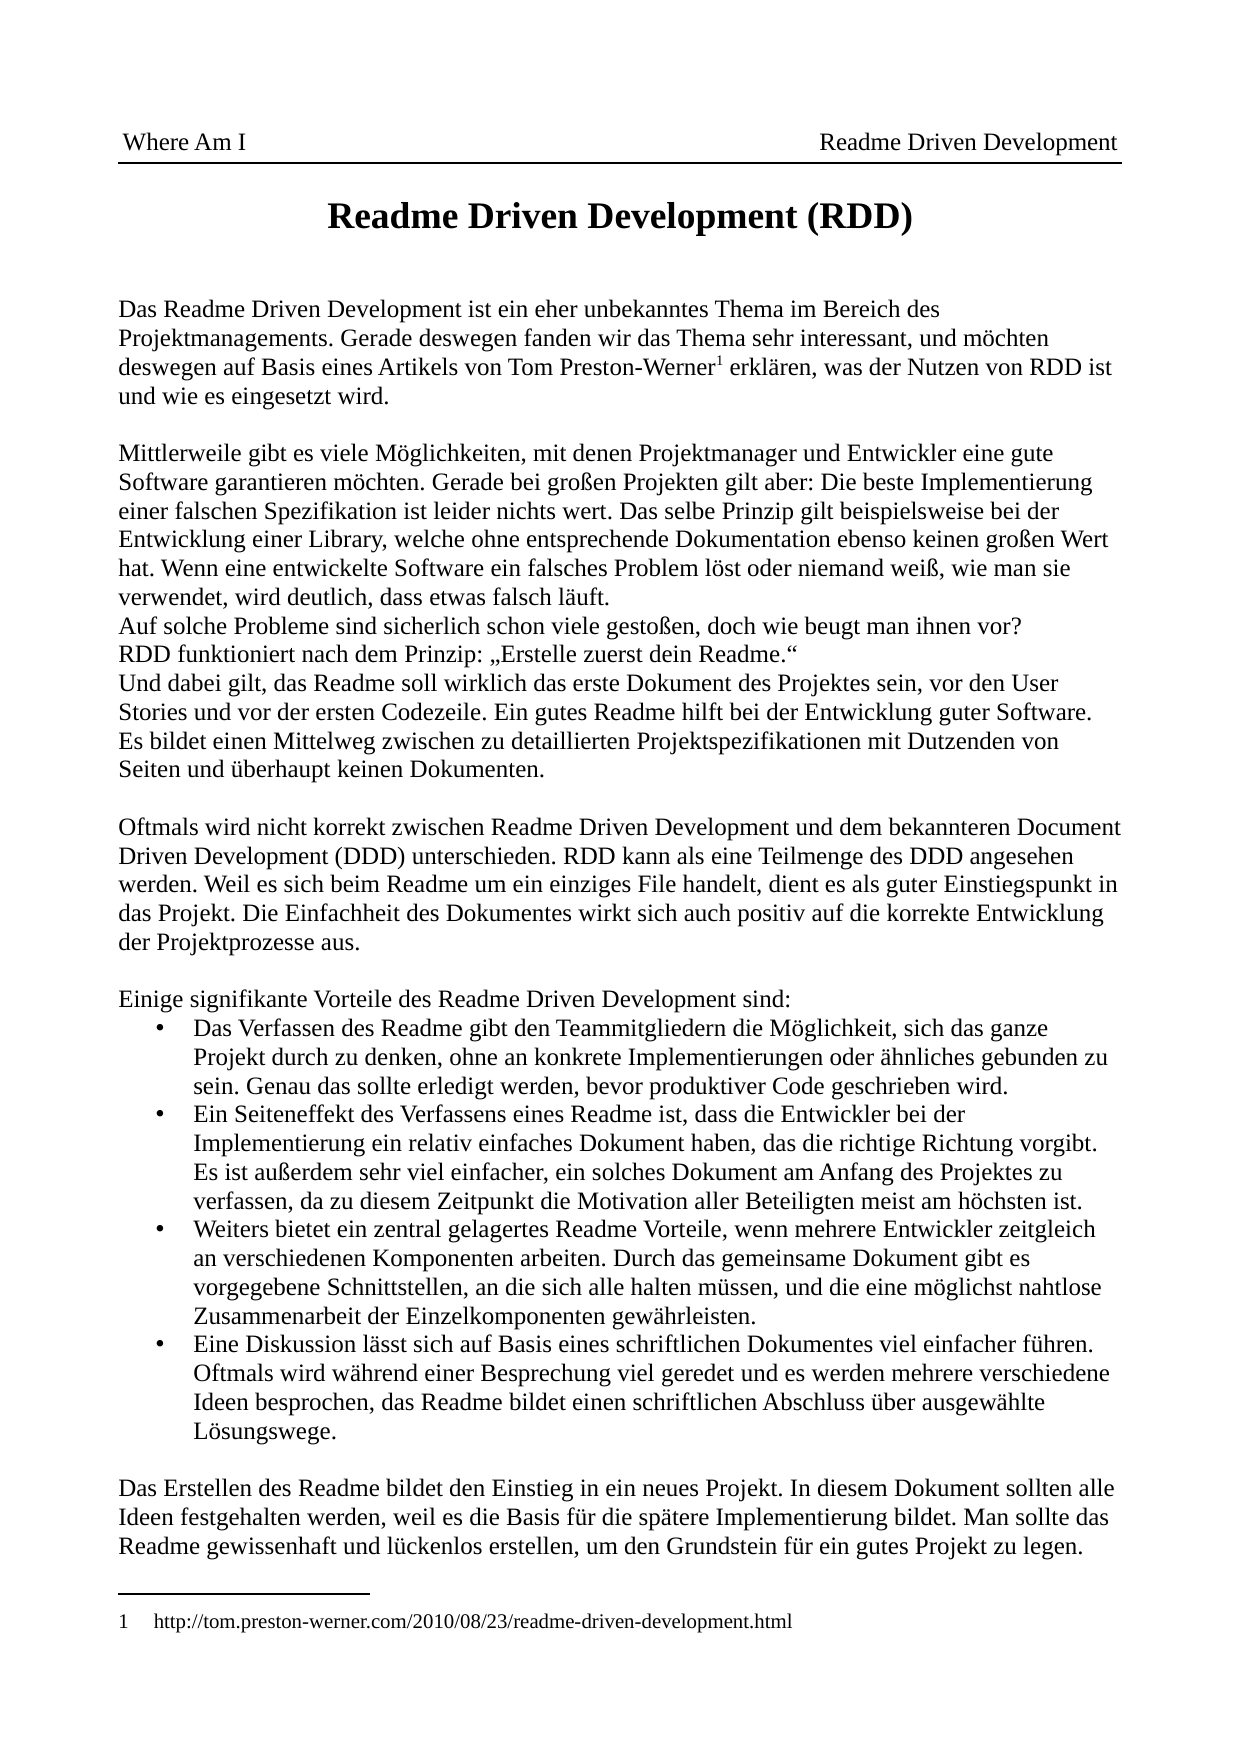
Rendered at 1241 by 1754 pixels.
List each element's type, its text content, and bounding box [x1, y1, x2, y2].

list Eine Diskussion lässt sich auf Basis eines schriftlichen Dokumentes viel einfacher führen. Oftmals wird während einer Besprechung viel geredet und es werden mehrere verschiedene Ideen besprochen, das Readme bildet einen schriftlichen Abschluss über ausgewählte Lösungswege. [156, 1329, 1122, 1444]
list Das Verfassen des Readme gibt den Teammitgliedern die Möglichkeit, sich das ganze Projekt durch zu denken, ohne an konkrete Implementierungen oder ähnliches gebunden zu sein. Genau das sollte erledigt werden, bevor produktiver Code geschrieben wird. [156, 1013, 1122, 1099]
text http://tom.preston-werner.com/2010/08/23/readme-driven-development.html [118, 1600, 1122, 1636]
list Weiters bietet ein zentral gelagertes Readme Vorteile, wenn mehrere Entwickler zeitgleich an verschiedenen Komponenten arbeiten. Durch das gemeinsame Dokument gibt es vorgegebene Schnittstellen, an die sich alle halten müssen, und die eine möglichst nahtlose Zusammenarbeit der Einzelkomponenten gewährleisten. [156, 1214, 1122, 1329]
text Oftmals wird nicht korrekt zwischen Readme Driven Development und dem bekannteren Document Driven Development (DDD) unterschieden. RDD kann als eine Teilmenge des DDD angesehen werden. Weil es sich beim Readme um ein einziges File handelt, dient es als guter Einstiegspunkt in das Projekt. Die Einfachheit des Dokumentes wirkt sich auch positiv auf die korrekte Entwicklung der Projektprozesse aus. [118, 812, 1122, 956]
text Auf solche Probleme sind sicherlich schon viele gestoßen, doch wie beugt man ihnen vor? [118, 611, 1122, 639]
text Und dabei gilt, das Readme soll wirklich das erste Dokument des Projektes sein, vor den User Stories und vor der ersten Codezeile. Ein gutes Readme hilft bei der Entwicklung guter Software. Es bildet einen Mittelweg zwischen zu detaillierten Projektspezifikationen mit Dutzenden von Seiten und überhaupt keinen Dokumenten. [118, 668, 1122, 783]
text Das Readme Driven Development ist ein eher unbekanntes Thema im Bereich des Projektmanagements. Gerade deswegen fanden wir das Thema sehr interessant, und möchten deswegen auf Basis eines Artikels von Tom Preston-Werner erklären, was der Nutzen von RDD ist und wie es eingesetzt wird. [118, 294, 1122, 409]
text Mittlerweile gibt es viele Möglichkeiten, mit denen Projektmanager und Entwickler eine gute Software garantieren möchten. Gerade bei großen Projekten gilt aber: Die beste Implementierung einer falschen Spezifikation ist leider nichts wert. Das selbe Prinzip gilt beispielsweise bei der Entwicklung einer Library, welche ohne entsprechende Dokumentation ebenso keinen großen Wert hat. Wenn eine entwickelte Software ein falsches Problem löst oder niemand weiß, wie man sie verwendet, wird deutlich, dass etwas falsch läuft. [118, 438, 1122, 611]
text Einige signifikante Vorteile des Readme Driven Development sind: [118, 984, 1122, 1013]
text RDD funktioniert nach dem Prinzip: „Erstelle zuerst dein Readme.“ [118, 639, 1122, 668]
text Readme Driven Development (RDD) [118, 194, 1122, 237]
text Das Erstellen des Readme bildet den Einstieg in ein neues Projekt. In diesem Dokument sollten alle Ideen festgehalten werden, weil es die Basis für die spätere Implementierung bildet. Man sollte das Readme gewissenhaft und lückenlos erstellen, um den Grundstein für ein gutes Projekt zu legen. [118, 1473, 1122, 1559]
list Ein Seiteneffekt des Verfassens eines Readme ist, dass die Entwickler bei der Implementierung ein relativ einfaches Dokument haben, das die richtige Richtung vorgibt. Es ist außerdem sehr viel einfacher, ein solches Dokument am Anfang des Projektes zu verfassen, da zu diesem Zeitpunkt die Motivation aller Beteiligten meist am höchsten ist. [156, 1099, 1122, 1214]
